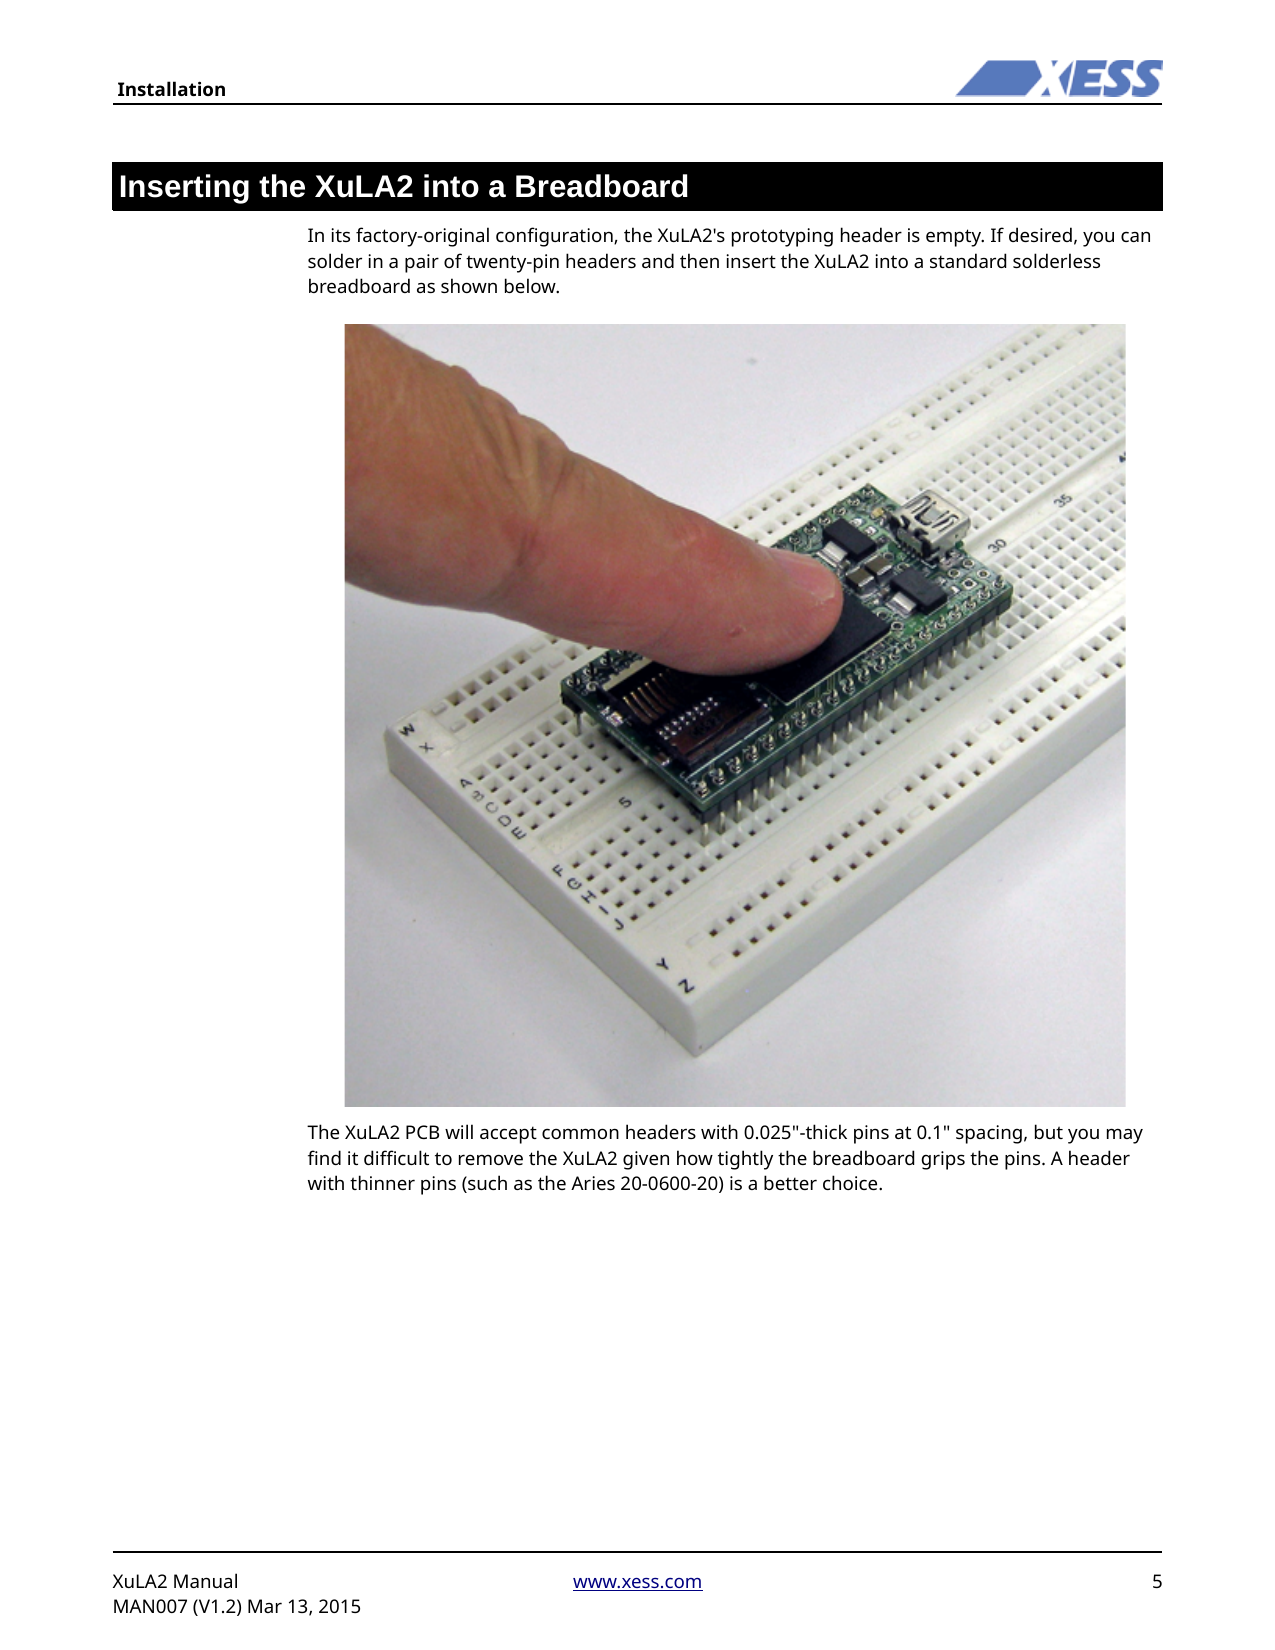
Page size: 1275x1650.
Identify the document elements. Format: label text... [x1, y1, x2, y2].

text The XuLA2 PCB will accept common headers with 0.025"-thick pins at 0.1" spacing, but you may find it difficult to remove the XuLA2 given how tightly the breadboard grips the pins. A header with thinner pins (such as the Aries 20-0600-20) is a better choice. [307, 1119, 1162, 1196]
text In its factory-original configuration, the XuLA2's prototyping header is empty. If desired, you can solder in a pair of twenty-pin headers and then insert the XuLA2 into a standard solderless breadboard as shown below. [307, 223, 1162, 299]
table_cell [955, 60, 1163, 97]
picture [344, 324, 1126, 1107]
subtitle Inserting the XuLA2 into a Breadboard [114, 163, 1162, 210]
